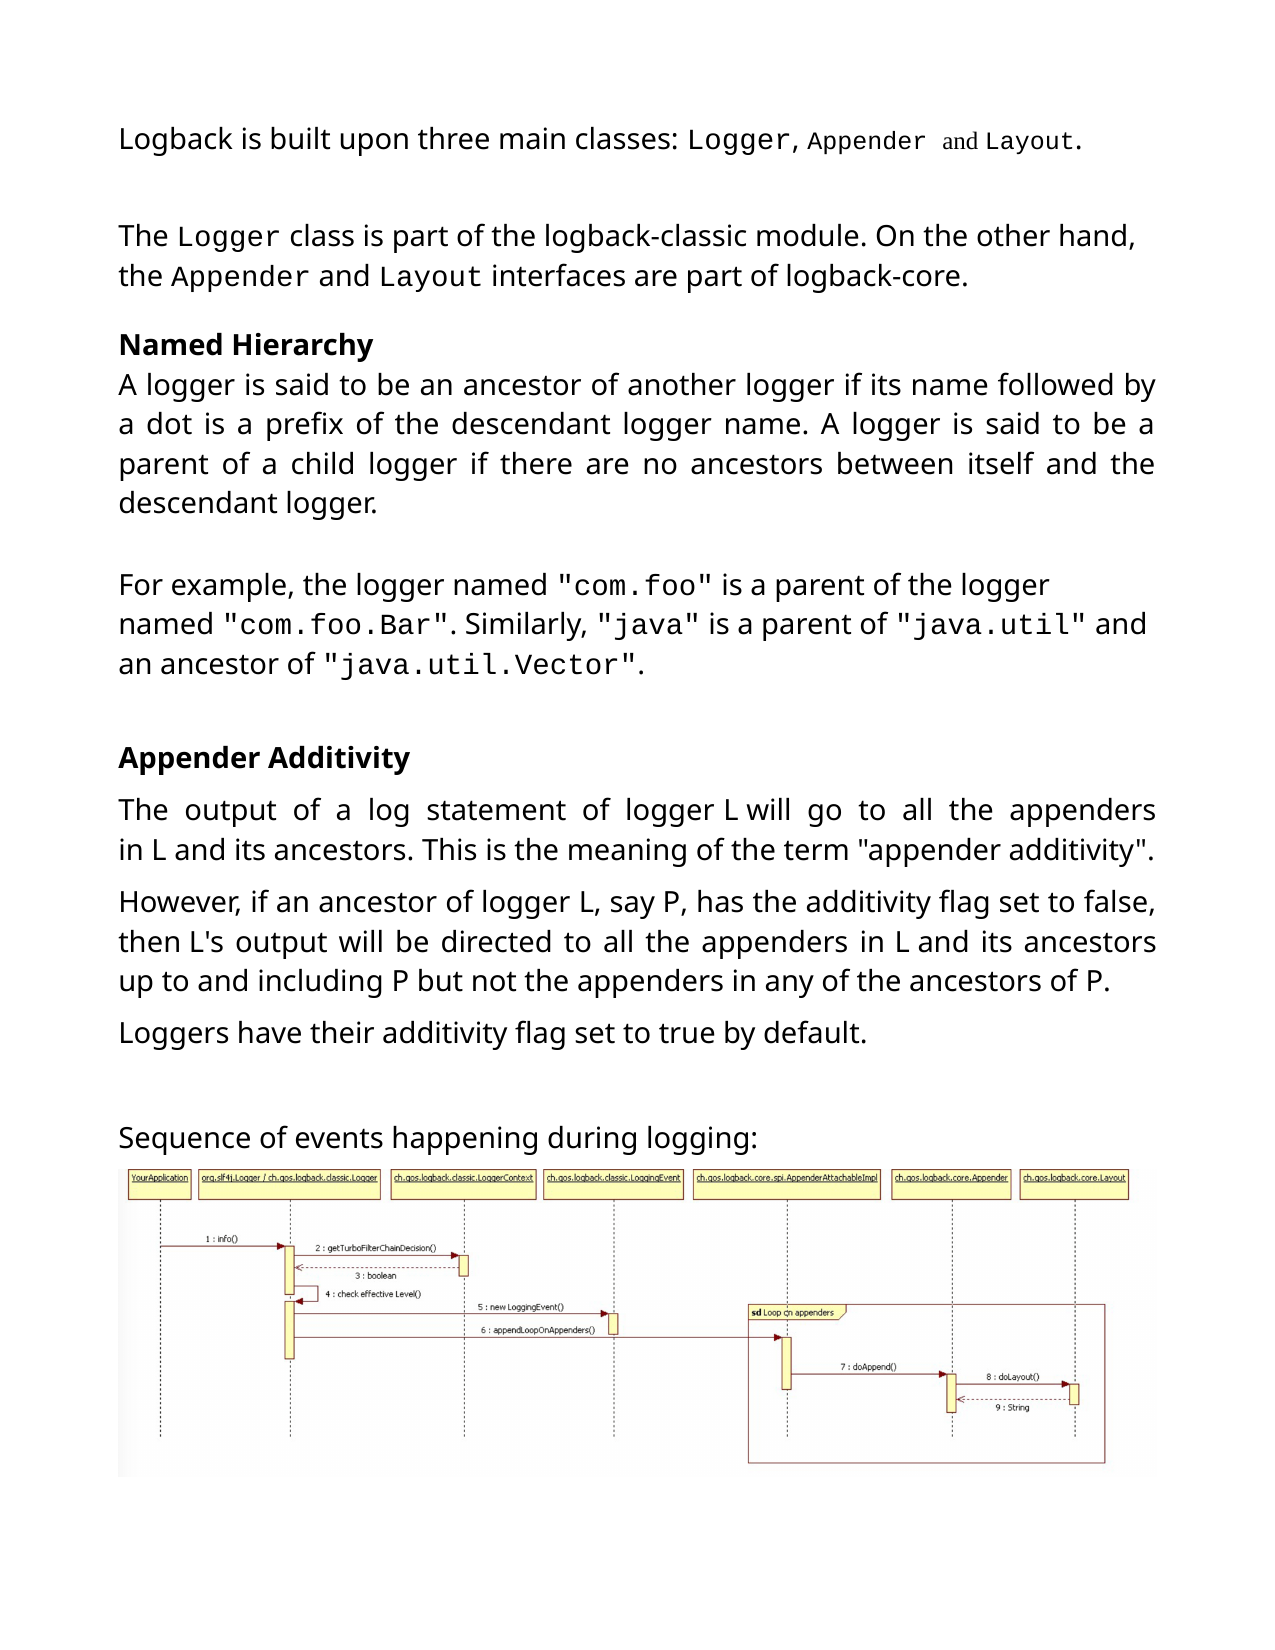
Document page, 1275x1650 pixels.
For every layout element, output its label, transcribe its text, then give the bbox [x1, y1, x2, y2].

text Named Hierarchy [118, 324, 1157, 364]
text A logger is said to be an ancestor of another logger if its name followed by a dot is a prefix of the descendant logger name. A logger is said to be a parent of a child logger if there are no ancestors between itself and the descendant logger. [118, 364, 1157, 522]
text For example, the logger named "com.foo" is a parent of the logger named "com.foo.Bar". Similarly, "java" is a parent of "java.util" and an ancestor of "java.util.Vector". [118, 564, 1157, 683]
text The output of a log statement of logger L will go to all the appenders in L and its ancestors. This is the meaning of the term "appender additivity". [118, 789, 1157, 869]
text Sequence of events happening during logging: [118, 1117, 1157, 1157]
subtitle Appender Additivity [118, 737, 1157, 777]
text Loggers have their additivity flag set to true by default. [118, 1013, 1157, 1052]
text Logback is built upon three main classes: Logger, Appender and Layout. [118, 118, 1157, 158]
text However, if an ancestor of logger L, say P, has the additivity flag set to false, then L's output will be directed to all the appenders in L and its ancestors up to and including P but not the appenders in any of the ancestors of P. [118, 881, 1157, 1000]
text The Logger class is part of the logback-classic module. On the other hand, the Appender and Layout interfaces are part of logback-core. [118, 158, 1157, 295]
picture [118, 1169, 1157, 1477]
